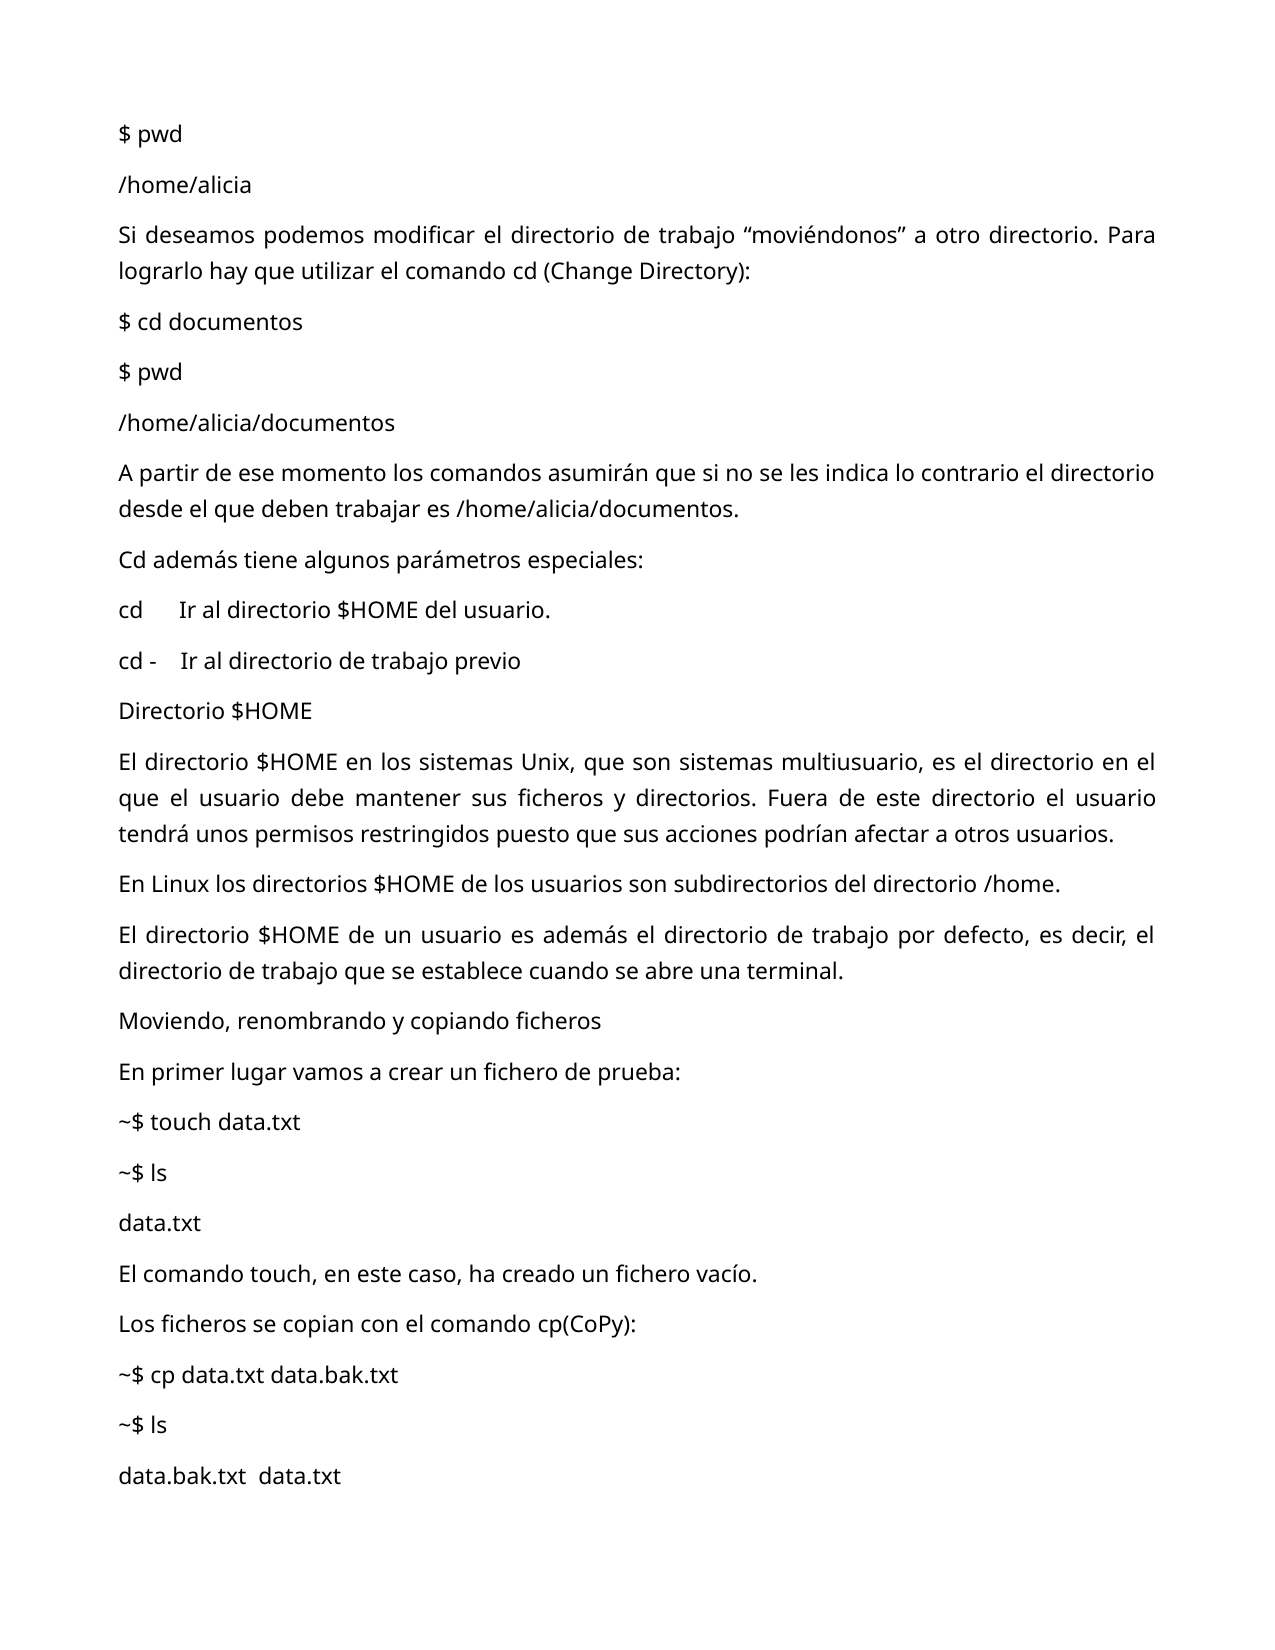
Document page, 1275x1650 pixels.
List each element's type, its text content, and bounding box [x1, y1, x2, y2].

text $ pwd [118, 356, 1157, 387]
text data.txt [118, 1207, 1157, 1238]
text A partir de ese momento los comandos asumirán que si no se les indica lo contrario el directorio desde el que deben trabajar es /home/alicia/documentos. [118, 457, 1157, 524]
text ~$ ls [118, 1409, 1157, 1441]
text Cd además tiene algunos parámetros especiales: [118, 544, 1157, 575]
text /home/alicia [118, 169, 1157, 200]
text $ cd documentos [118, 306, 1157, 337]
text cd Ir al directorio $HOME del usuario. [118, 594, 1157, 625]
text ~$ cp data.txt data.bak.txt [118, 1359, 1157, 1390]
text En primer lugar vamos a crear un fichero de prueba: [118, 1056, 1157, 1087]
text ~$ touch data.txt [118, 1106, 1157, 1137]
text ~$ ls [118, 1157, 1157, 1188]
text $ pwd [118, 118, 1157, 149]
text Los ficheros se copian con el comando cp(CoPy): [118, 1308, 1157, 1339]
text El comando touch, en este caso, ha creado un fichero vacío. [118, 1258, 1157, 1289]
text cd - Ir al directorio de trabajo previo [118, 645, 1157, 676]
text Moviendo, renombrando y copiando ficheros [118, 1005, 1157, 1036]
text Directorio $HOME [118, 695, 1157, 726]
text data.bak.txt data.txt [118, 1460, 1157, 1491]
text /home/alicia/documentos [118, 407, 1157, 438]
text El directorio $HOME de un usuario es además el directorio de trabajo por defecto, es decir, el directorio de trabajo que se establece cuando se abre una terminal. [118, 919, 1157, 986]
text En Linux los directorios $HOME de los usuarios son subdirectorios del directorio /home. [118, 868, 1157, 899]
text El directorio $HOME en los sistemas Unix, que son sistemas multiusuario, es el directorio en el que el usuario debe mantener sus ficheros y directorios. Fuera de este directorio el usuario tendrá unos permisos restringidos puesto que sus acciones podrían afectar a otros usuarios. [118, 746, 1157, 849]
text Si deseamos podemos modificar el directorio de trabajo “moviéndonos” a otro directorio. Para lograrlo hay que utilizar el comando cd (Change Directory): [118, 219, 1157, 286]
